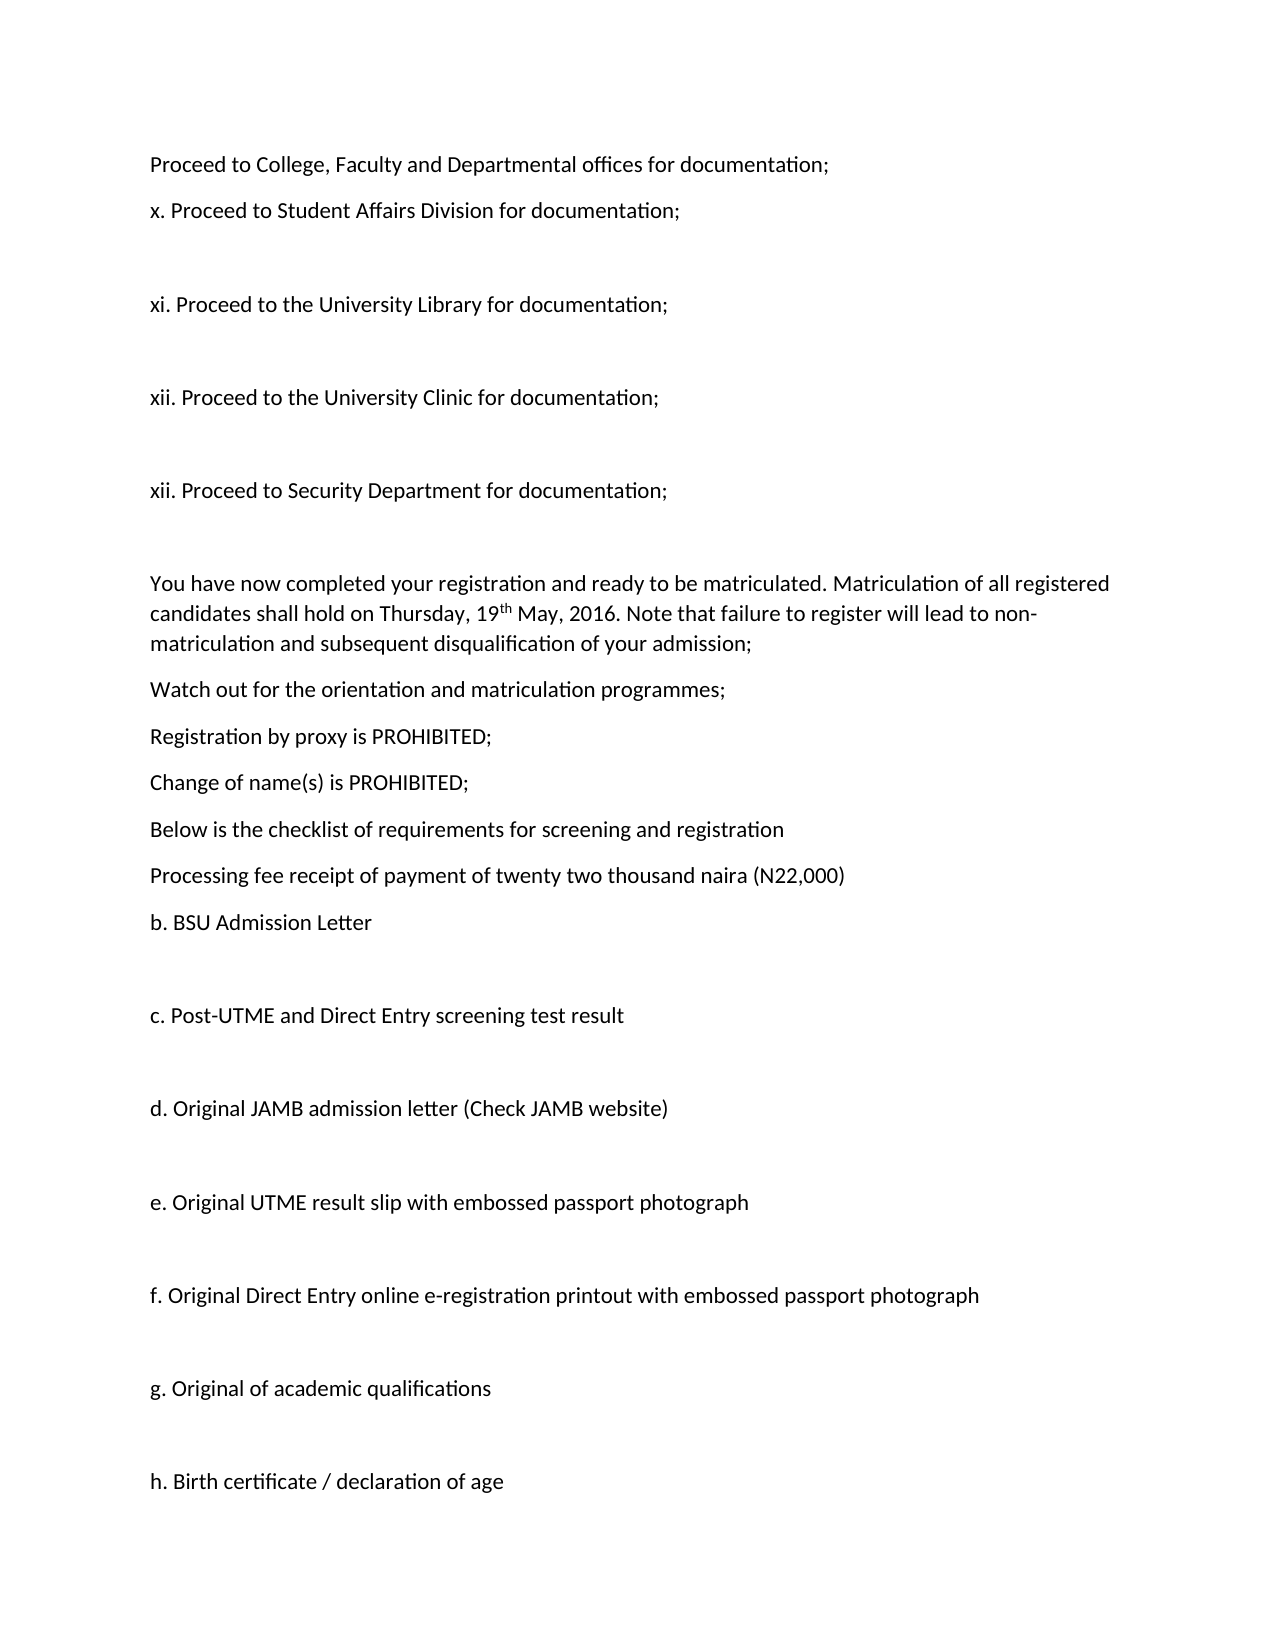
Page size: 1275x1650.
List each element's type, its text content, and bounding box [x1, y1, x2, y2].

text Proceed to College, Faculty and Departmental offices for documentation; [150, 150, 1125, 178]
text c. Post-UTME and Direct Entry screening test result [150, 1001, 1125, 1029]
text Change of name(s) is PROHIBITED; [150, 768, 1125, 797]
text x. Proceed to Student Affairs Division for documentation; [150, 197, 1125, 224]
text xi. Proceed to the University Library for documentation; [150, 290, 1125, 318]
text e. Original UTME result slip with embossed passport photograph [150, 1188, 1125, 1216]
text You have now completed your registration and ready to be matriculated. Matriculation of all registered candidates shall hold on Thursday, 19th May, 2016. Note that failure to register will lead to non-matriculation and subsequent disqualification of your admission; [150, 569, 1125, 657]
text Processing fee receipt of payment of twenty two thousand naira (N22,000) [150, 862, 1125, 890]
text h. Birth certificate / declaration of age [150, 1467, 1125, 1495]
text Registration by proxy is PROHIBITED; [150, 722, 1125, 750]
text xii. Proceed to the University Clinic for documentation; [150, 383, 1125, 411]
text xii. Proceed to Security Department for documentation; [150, 476, 1125, 504]
text f. Original Direct Entry online e-registration printout with embossed passport photograph [150, 1281, 1125, 1309]
text Below is the checklist of requirements for screening and registration [150, 815, 1125, 843]
text d. Original JAMB admission letter (Check JAMB website) [150, 1094, 1125, 1122]
text g. Original of academic qualifications [150, 1374, 1125, 1402]
text b. BSU Admission Letter [150, 908, 1125, 936]
text Watch out for the orientation and matriculation programmes; [150, 675, 1125, 703]
